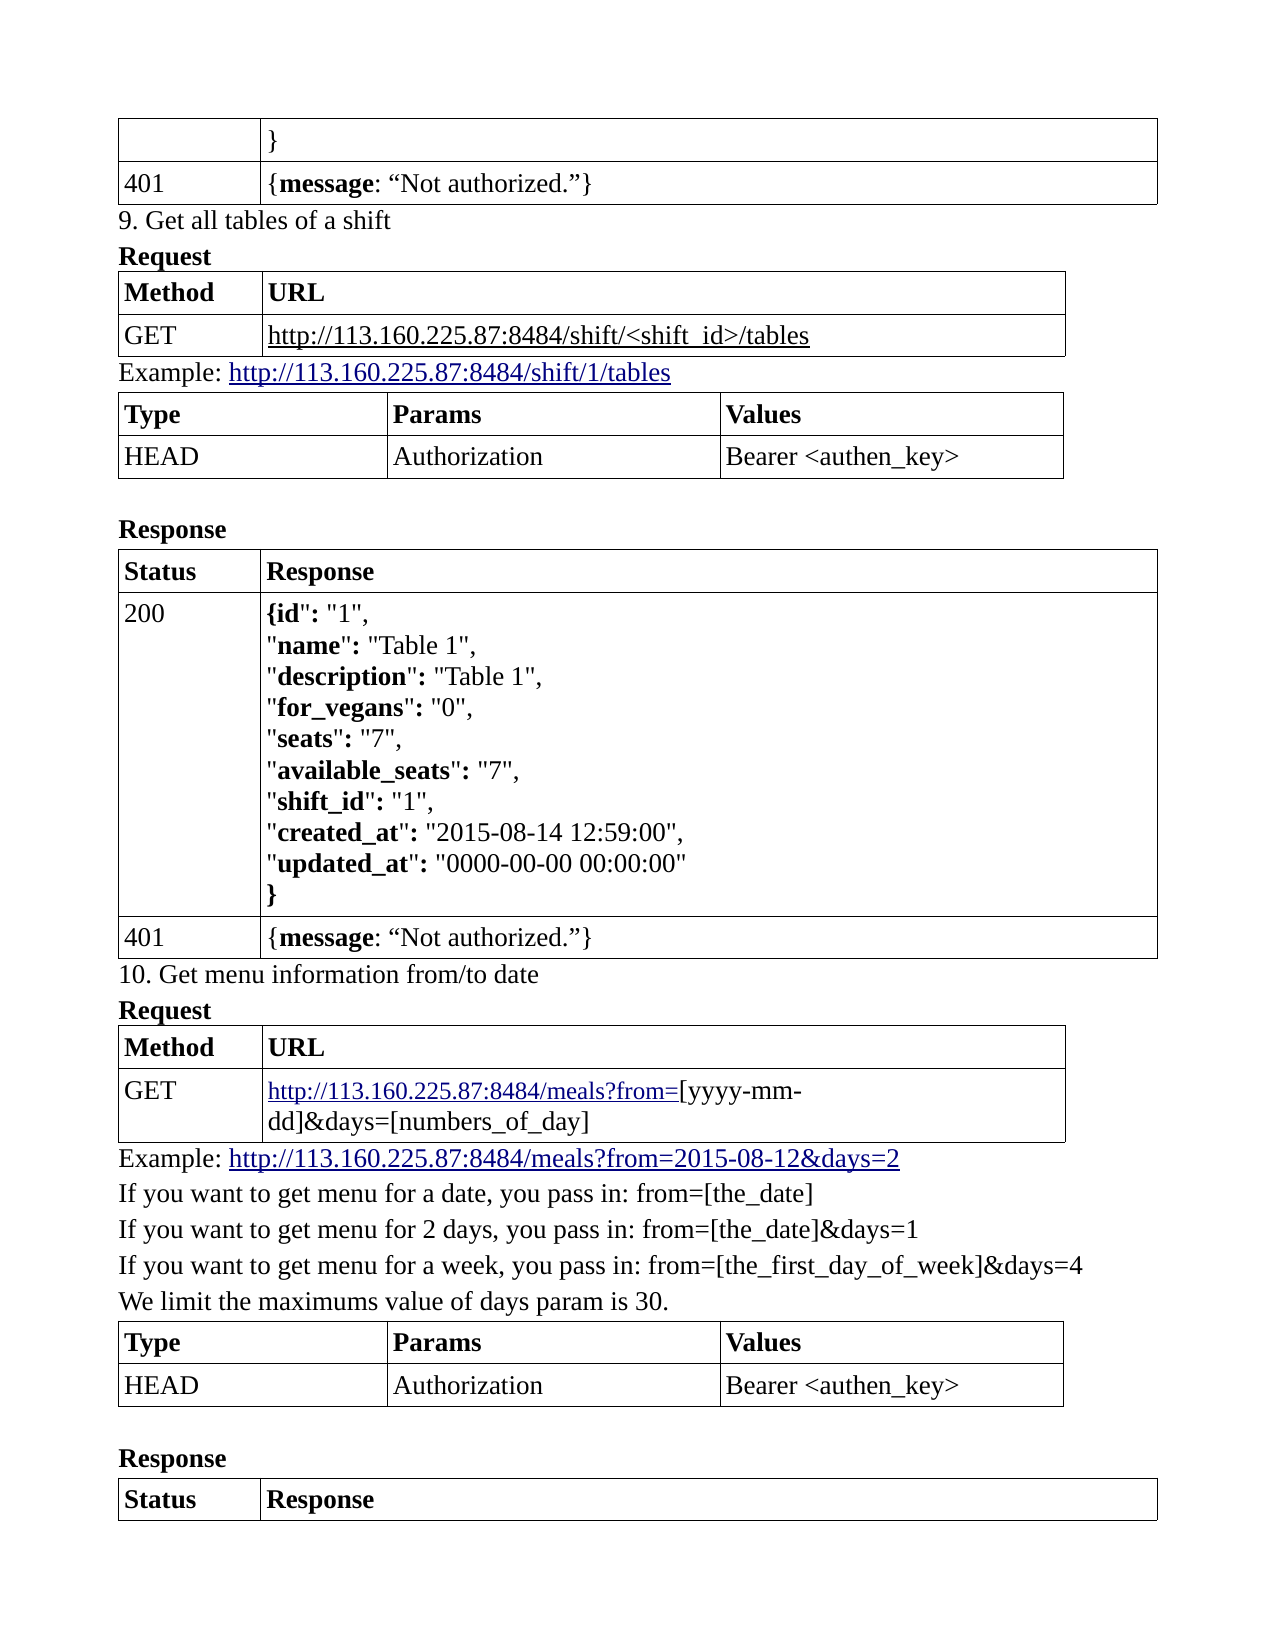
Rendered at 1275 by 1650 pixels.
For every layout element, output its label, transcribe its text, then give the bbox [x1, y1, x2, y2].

table_header Type [119, 393, 387, 435]
text If you want to get menu for a date, you pass in: from=[the_date] If you want to get menu for 2 days, you pass in: from=[the_date]&days=1 If you want to get menu for a week, you pass in: from=[the_first_day_of_week]&days=4 We limit the maximums value of days param is 30. [118, 1178, 1157, 1316]
table_cell Bearer <authen_key> [721, 436, 1063, 477]
table_header Method [119, 272, 262, 313]
table_header Response [261, 550, 1157, 592]
table_header Status [119, 550, 260, 592]
table_cell 200 [119, 593, 260, 916]
table_cell http://113.160.225.87:8484/shift/<shift_id>/tables [263, 315, 1065, 356]
table_cell {message: “Not authorized.”} [261, 162, 1157, 204]
text Example: http://113.160.225.87:8484/meals?from=2015-08-12&days=2 [118, 1142, 1157, 1173]
table_header Params [388, 393, 720, 435]
text Response [118, 1442, 1157, 1473]
table_cell GET [119, 1069, 262, 1142]
table_cell GET [119, 315, 262, 356]
table_cell http://113.160.225.87:8484/meals?from=[yyyy-mm-dd]&days=[numbers_of_day] [263, 1069, 1065, 1142]
table_cell } [261, 119, 1157, 161]
table_header Status [119, 1479, 260, 1520]
table_cell 401 [119, 162, 260, 204]
table_header Values [721, 1322, 1063, 1363]
text 10. Get menu information from/to date [118, 959, 1157, 989]
text Request [118, 239, 1157, 271]
text Response [118, 513, 1157, 544]
text Example: http://113.160.225.87:8484/shift/1/tables [118, 356, 1157, 387]
table_header Response [261, 1479, 1157, 1520]
table_header URL [263, 272, 1065, 313]
table_header Params [388, 1322, 720, 1363]
table_cell {id": "1", "name": "Table 1", "description": "Table 1", "for_vegans": "0", "seats": "7", "available_seats": "7", "shift_id": "1", "created_at": "2015-08-14 12:59:00", "updated_at": "0000-00-00 00:00:00" } [261, 593, 1157, 916]
table_header URL [263, 1026, 1065, 1068]
table_cell Authorization [388, 1364, 720, 1406]
table_cell Bearer <authen_key> [721, 1364, 1063, 1406]
table_cell HEAD [119, 436, 387, 477]
text 9. Get all tables of a shift [118, 205, 1157, 235]
table_cell HEAD [119, 1364, 387, 1406]
text Request [118, 994, 1157, 1025]
table_cell {message: “Not authorized.”} [261, 917, 1157, 958]
table_cell 401 [119, 917, 260, 958]
table_header Method [119, 1026, 262, 1068]
table_header Type [119, 1322, 387, 1363]
table_cell Authorization [388, 436, 720, 477]
table_header Values [721, 393, 1063, 435]
table_cell [119, 119, 260, 161]
